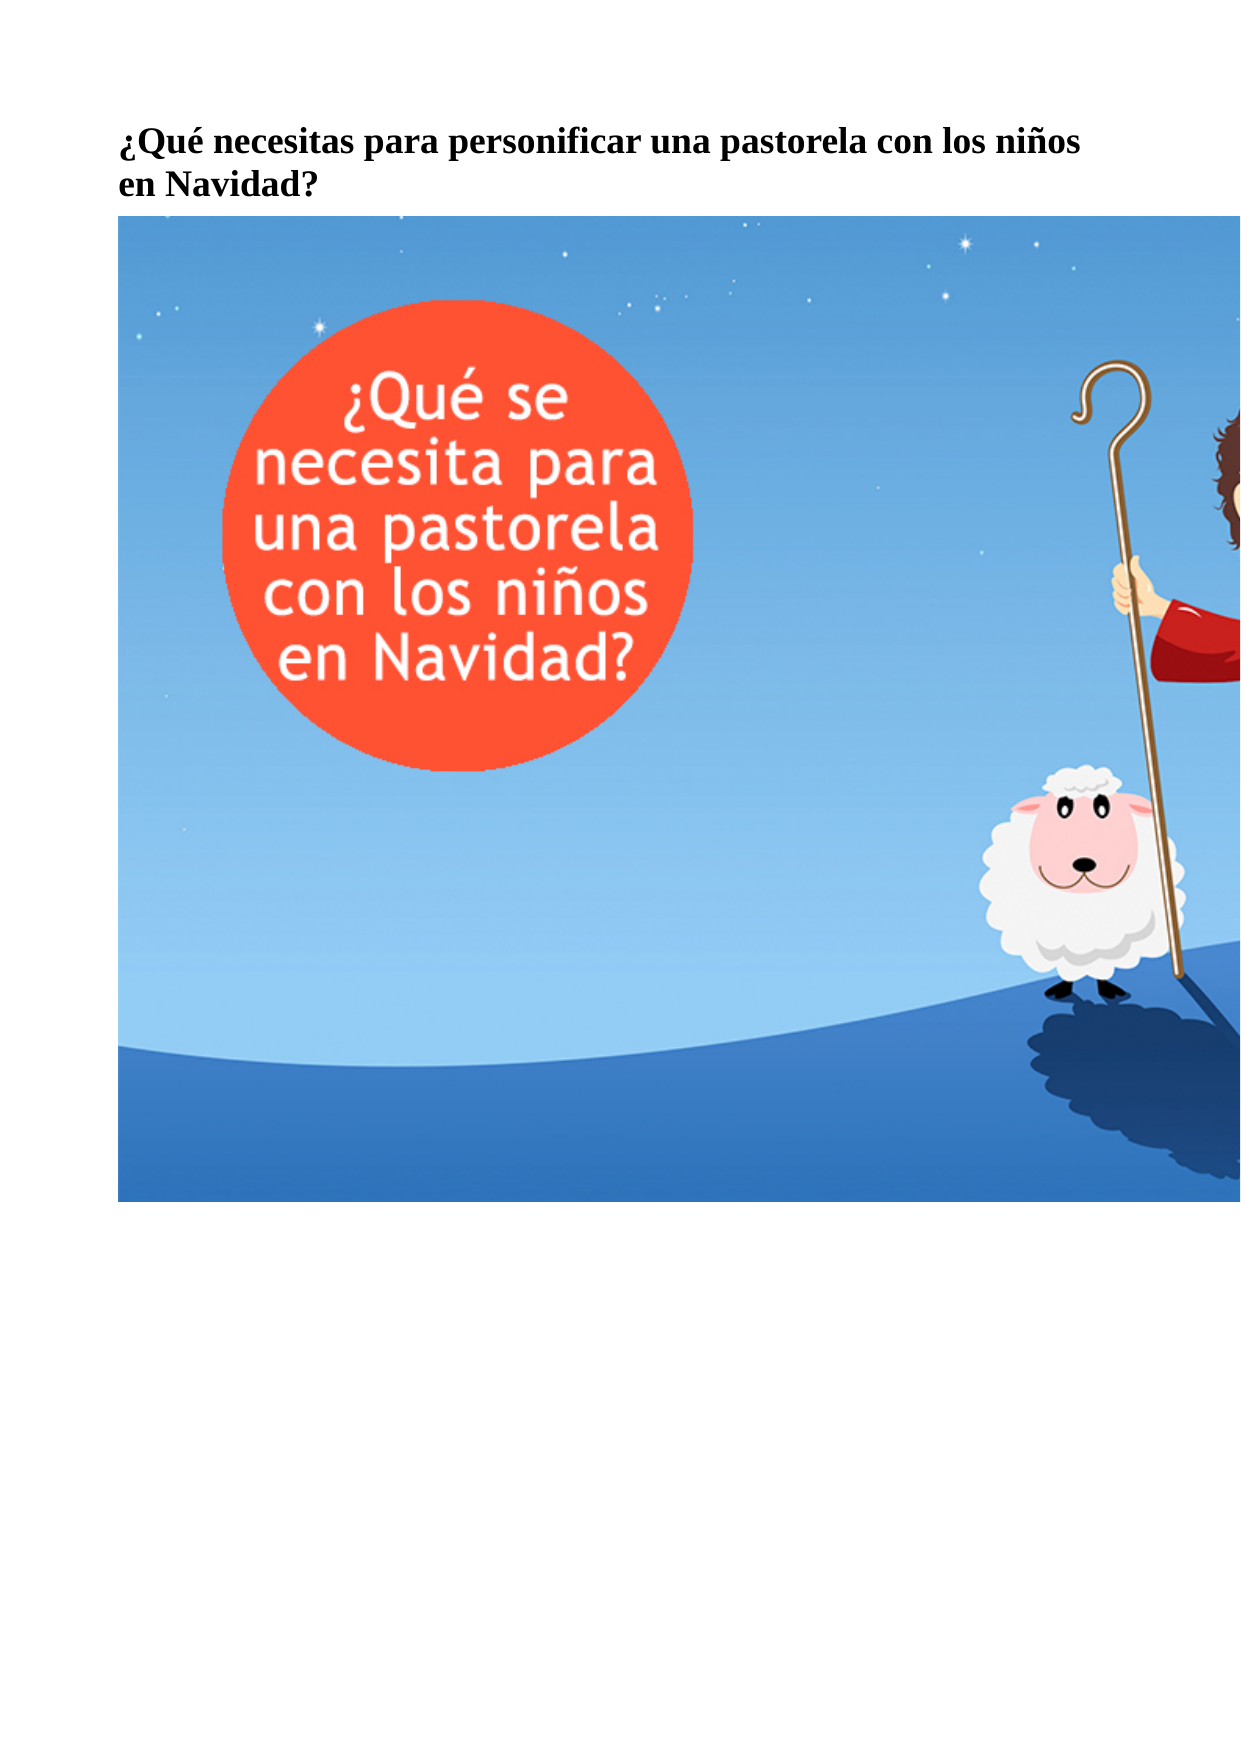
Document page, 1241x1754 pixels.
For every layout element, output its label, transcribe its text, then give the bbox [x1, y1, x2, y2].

picture [118, 216, 1241, 1202]
subtitle ¿Qué necesitas para personificar una pastorela con los niños en Navidad? [118, 118, 1122, 204]
